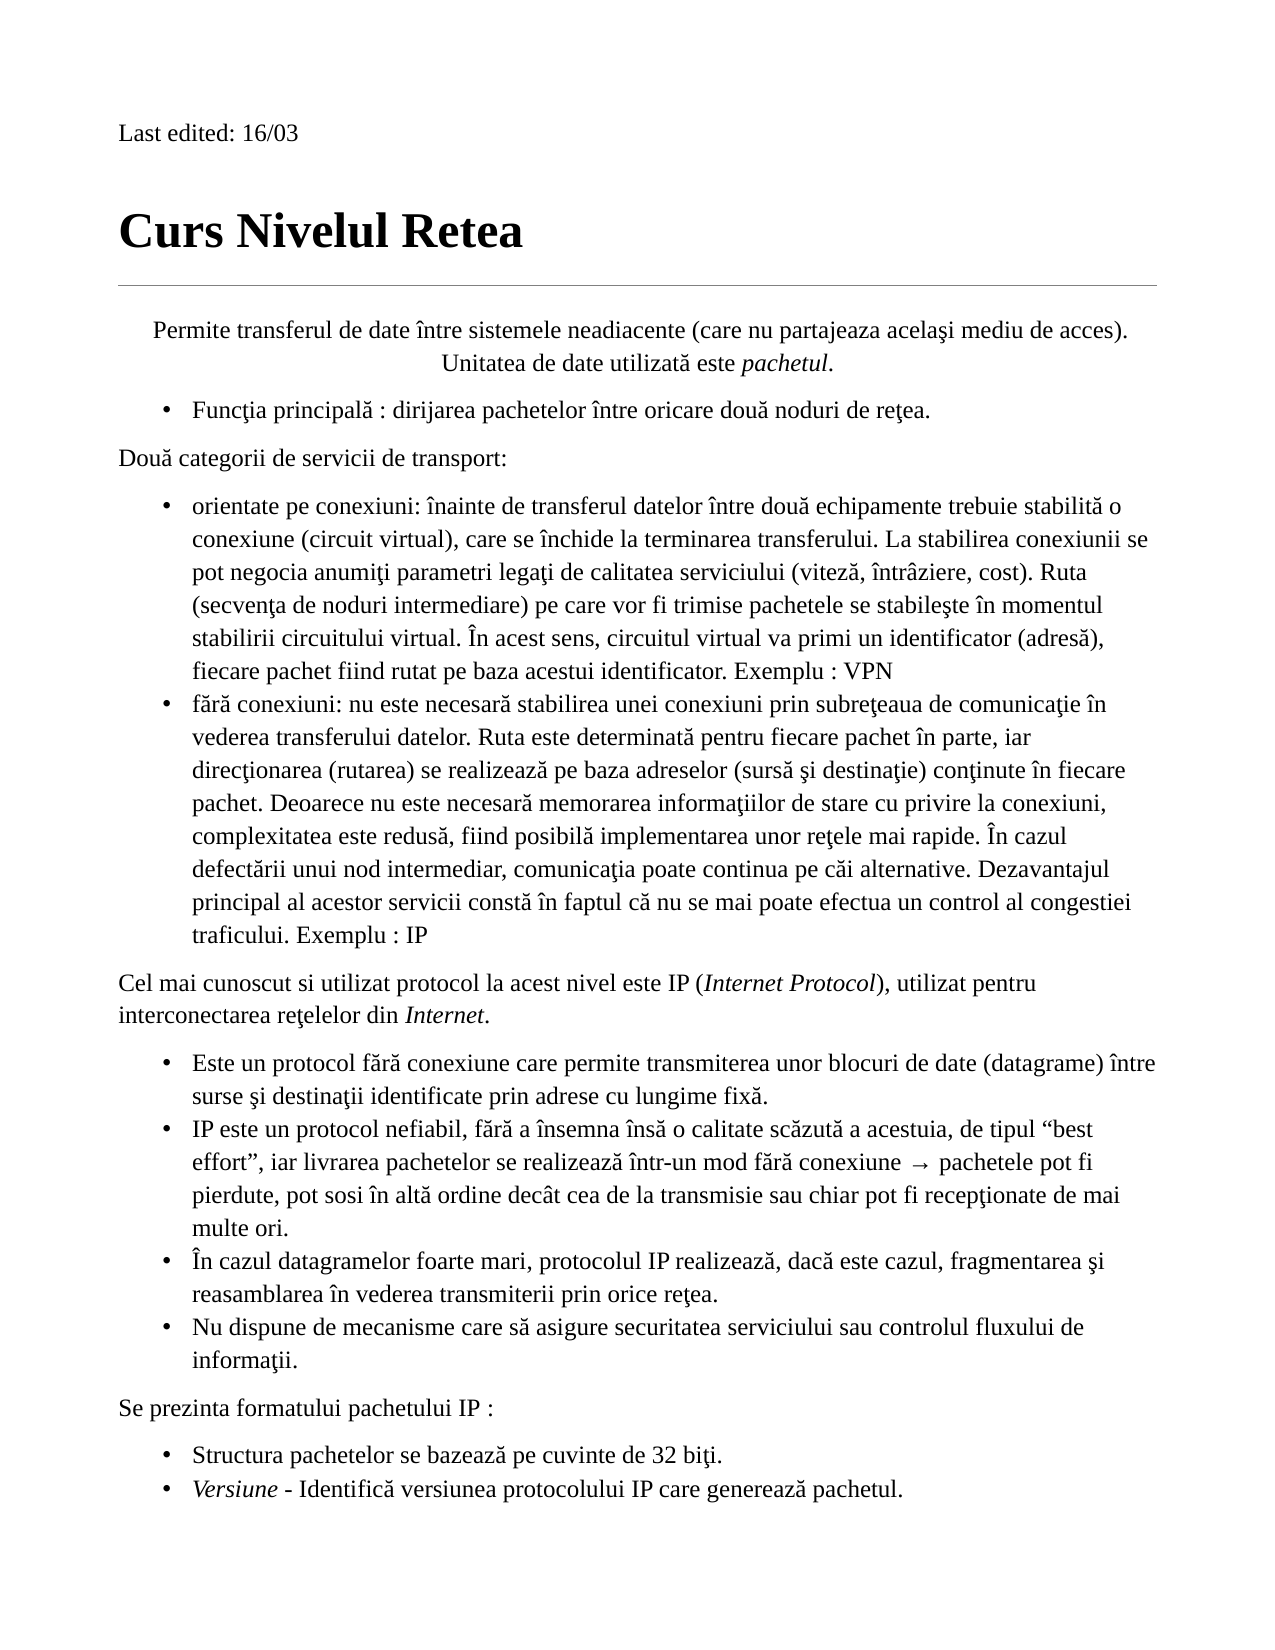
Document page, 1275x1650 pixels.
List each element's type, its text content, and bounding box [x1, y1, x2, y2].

list Structura pachetelor se bazează pe cuvinte de 32 biţi. [162, 1441, 1157, 1469]
list Nu dispune de mecanisme care să asigure securitatea serviciului sau controlul fluxului de informaţii. [162, 1312, 1157, 1374]
text Last edited: 16/03 [118, 118, 1157, 147]
text Cel mai cunoscut si utilizat protocol la acest nivel este IP (Internet Protocol), utilizat pentru interconectarea reţelelor din Internet. [118, 968, 1157, 1029]
text Două categorii de servicii de transport: [118, 443, 1157, 472]
list Este un protocol fără conexiune care permite transmiterea unor blocuri de date (datagrame) între surse şi destinaţii identificate prin adrese cu lungime fixă. [162, 1048, 1157, 1110]
text Se prezinta formatului pachetului IP : [118, 1393, 1157, 1422]
list orientate pe conexiuni: înainte de transferul datelor între două echipamente trebuie stabilită o conexiune (circuit virtual), care se închide la terminarea transferului. La stabilirea conexiunii se pot negocia anumiţi parametri legaţi de calitatea serviciului (viteză, întrâziere, cost). Ruta (secvenţa de noduri intermediare) pe care vor fi trimise pachetele se stabileşte în momentul stabilirii circuitului virtual. În acest sens, circuitul virtual va primi un identificator (adresă), fiecare pachet fiind rutat pe baza acestui identificator. Exemplu : VPN [162, 491, 1157, 684]
text Permite transferul de date între sistemele neadiacente (care nu partajeaza acelaşi mediu de acces). Unitatea de date utilizată este pachetul. [118, 315, 1157, 377]
subtitle Curs Nivelul Retea [118, 201, 1157, 258]
list Funcţia principală : dirijarea pachetelor între oricare două noduri de reţea. [162, 396, 1157, 424]
list În cazul datagramelor foarte mari, protocolul IP realizează, dacă este cazul, fragmentarea şi reasamblarea în vederea transmiterii prin orice reţea. [162, 1246, 1157, 1308]
list IP este un protocol nefiabil, fără a însemna însă o calitate scăzută a acestuia, de tipul “best effort”, iar livrarea pachetelor se realizează într-un mod fără conexiune → pachetele pot fi pierdute, pot sosi în altă ordine decât cea de la transmisie sau chiar pot fi recepţionate de mai multe ori. [162, 1114, 1157, 1242]
list Versiune - Identifică versiunea protocolului IP care generează pachetul. [162, 1474, 1157, 1502]
list fără conexiuni: nu este necesară stabilirea unei conexiuni prin subreţeaua de comunicaţie în vederea transferului datelor. Ruta este determinată pentru fiecare pachet în parte, iar direcţionarea (rutarea) se realizează pe baza adreselor (sursă şi destinaţie) conţinute în fiecare pachet. Deoarece nu este necesară memorarea informaţiilor de stare cu privire la conexiuni, complexitatea este redusă, fiind posibilă implementarea unor reţele mai rapide. În cazul defectării unui nod intermediar, comunicaţia poate continua pe căi alternative. Dezavantajul principal al acestor servicii constă în faptul că nu se mai poate efectua un control al congestiei traficului. Exemplu : IP [162, 689, 1157, 949]
